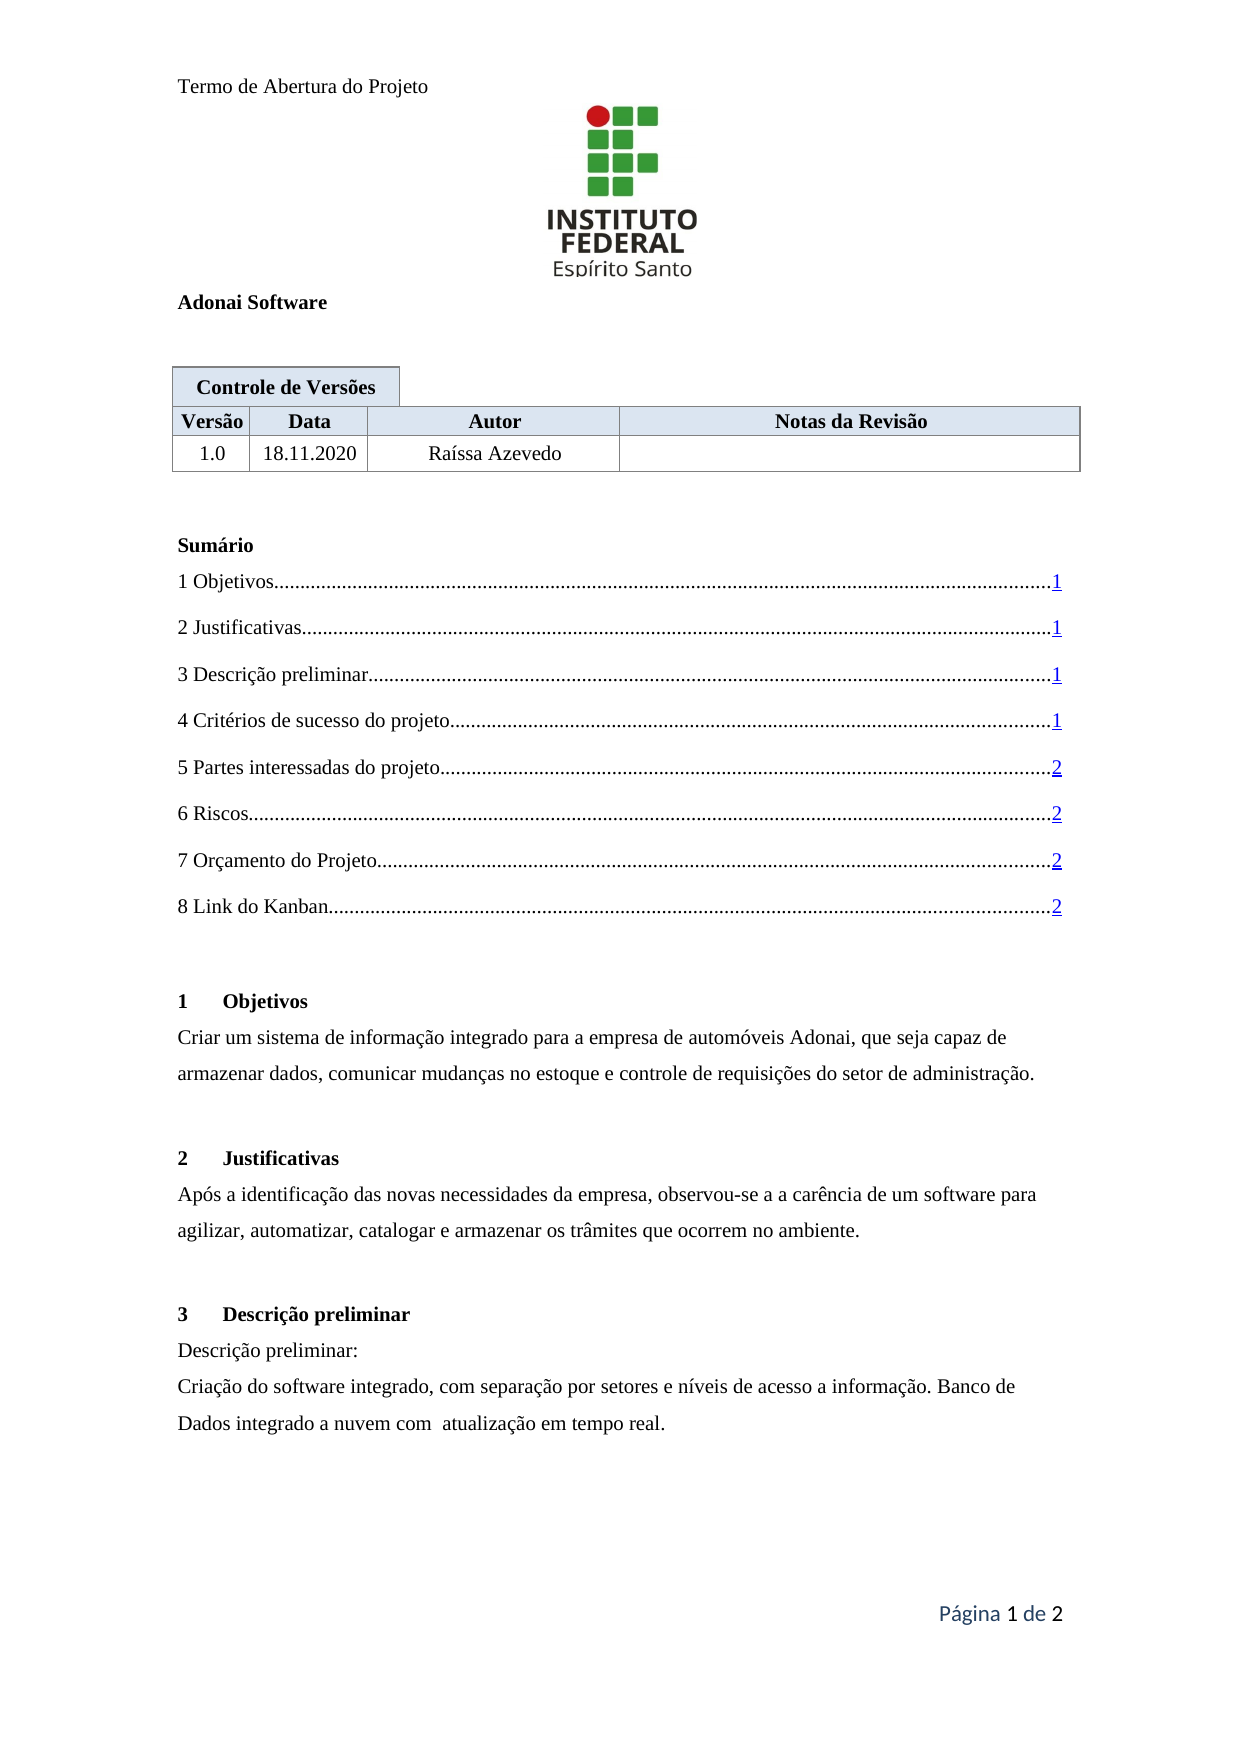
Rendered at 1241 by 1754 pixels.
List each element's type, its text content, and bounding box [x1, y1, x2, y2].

table_cell Autor [368, 407, 619, 435]
table_cell 1.0 [173, 436, 249, 471]
table_header [400, 366, 1080, 406]
text Criar um sistema de informação integrado para a empresa de automóveis Adonai, que seja capaz de armazenar dados, comunicar mudanças no estoque e controle de requisições do setor de administração. [177, 1025, 1063, 1085]
subtitle Descrição preliminar [177, 1302, 1063, 1326]
text 6 Riscos 2 [177, 801, 1063, 825]
table_header Controle de Versões [173, 368, 399, 406]
table_cell Notas da Revisão [620, 407, 1079, 435]
table_cell [620, 436, 1079, 471]
table_cell Raíssa Azevedo [368, 436, 619, 471]
table_cell Data [250, 407, 367, 435]
subtitle Sumário [177, 533, 1063, 557]
table_cell 18.11.2020 [250, 436, 367, 471]
text Descrição preliminar: Criação do software integrado, com separação por setores e níveis de acesso a informação. Banco de Dados integrado a nuvem com atualização em tempo real. [177, 1338, 1063, 1434]
subtitle Objetivos [177, 989, 1063, 1013]
table_cell Versão [173, 407, 249, 435]
text 1 Objetivos 1 [177, 569, 1063, 593]
text 2 Justificativas 1 [177, 615, 1063, 639]
text 7 Orçamento do Projeto 2 [177, 847, 1063, 872]
text 8 Link do Kanban 2 [177, 894, 1063, 918]
text Após a identificação das novas necessidades da empresa, observou-se a a carência de um software para agilizar, automatizar, catalogar e armazenar os trâmites que ocorrem no ambiente. [177, 1182, 1063, 1242]
text 3 Descrição preliminar 1 [177, 662, 1063, 686]
subtitle Justificativas [177, 1146, 1063, 1170]
text 5 Partes interessadas do projeto 2 [177, 754, 1063, 779]
text 4 Critérios de sucesso do projeto 1 [177, 708, 1063, 732]
